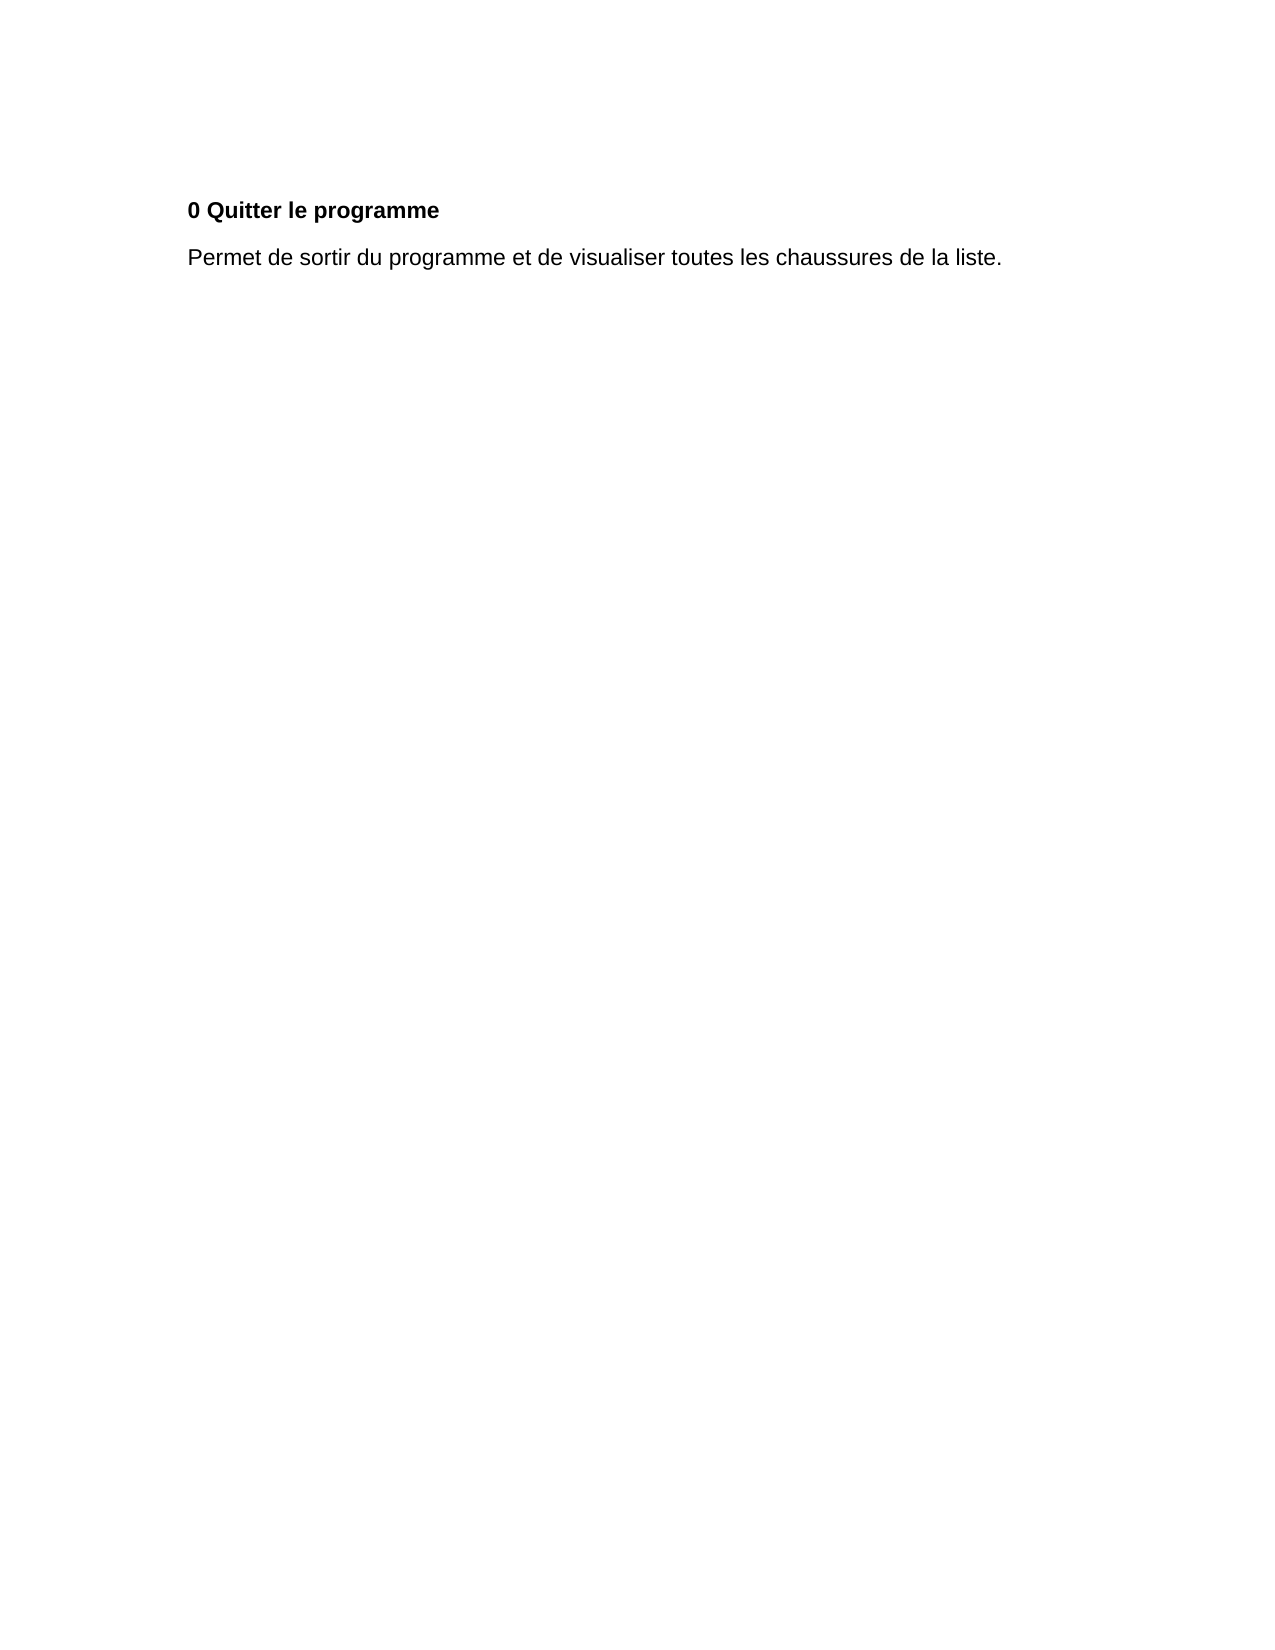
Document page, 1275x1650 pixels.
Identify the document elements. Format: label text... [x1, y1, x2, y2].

text Permet de sortir du programme et de visualiser toutes les chaussures de la liste. [187, 244, 1087, 271]
text 0 Quitter le programme [187, 197, 1087, 223]
